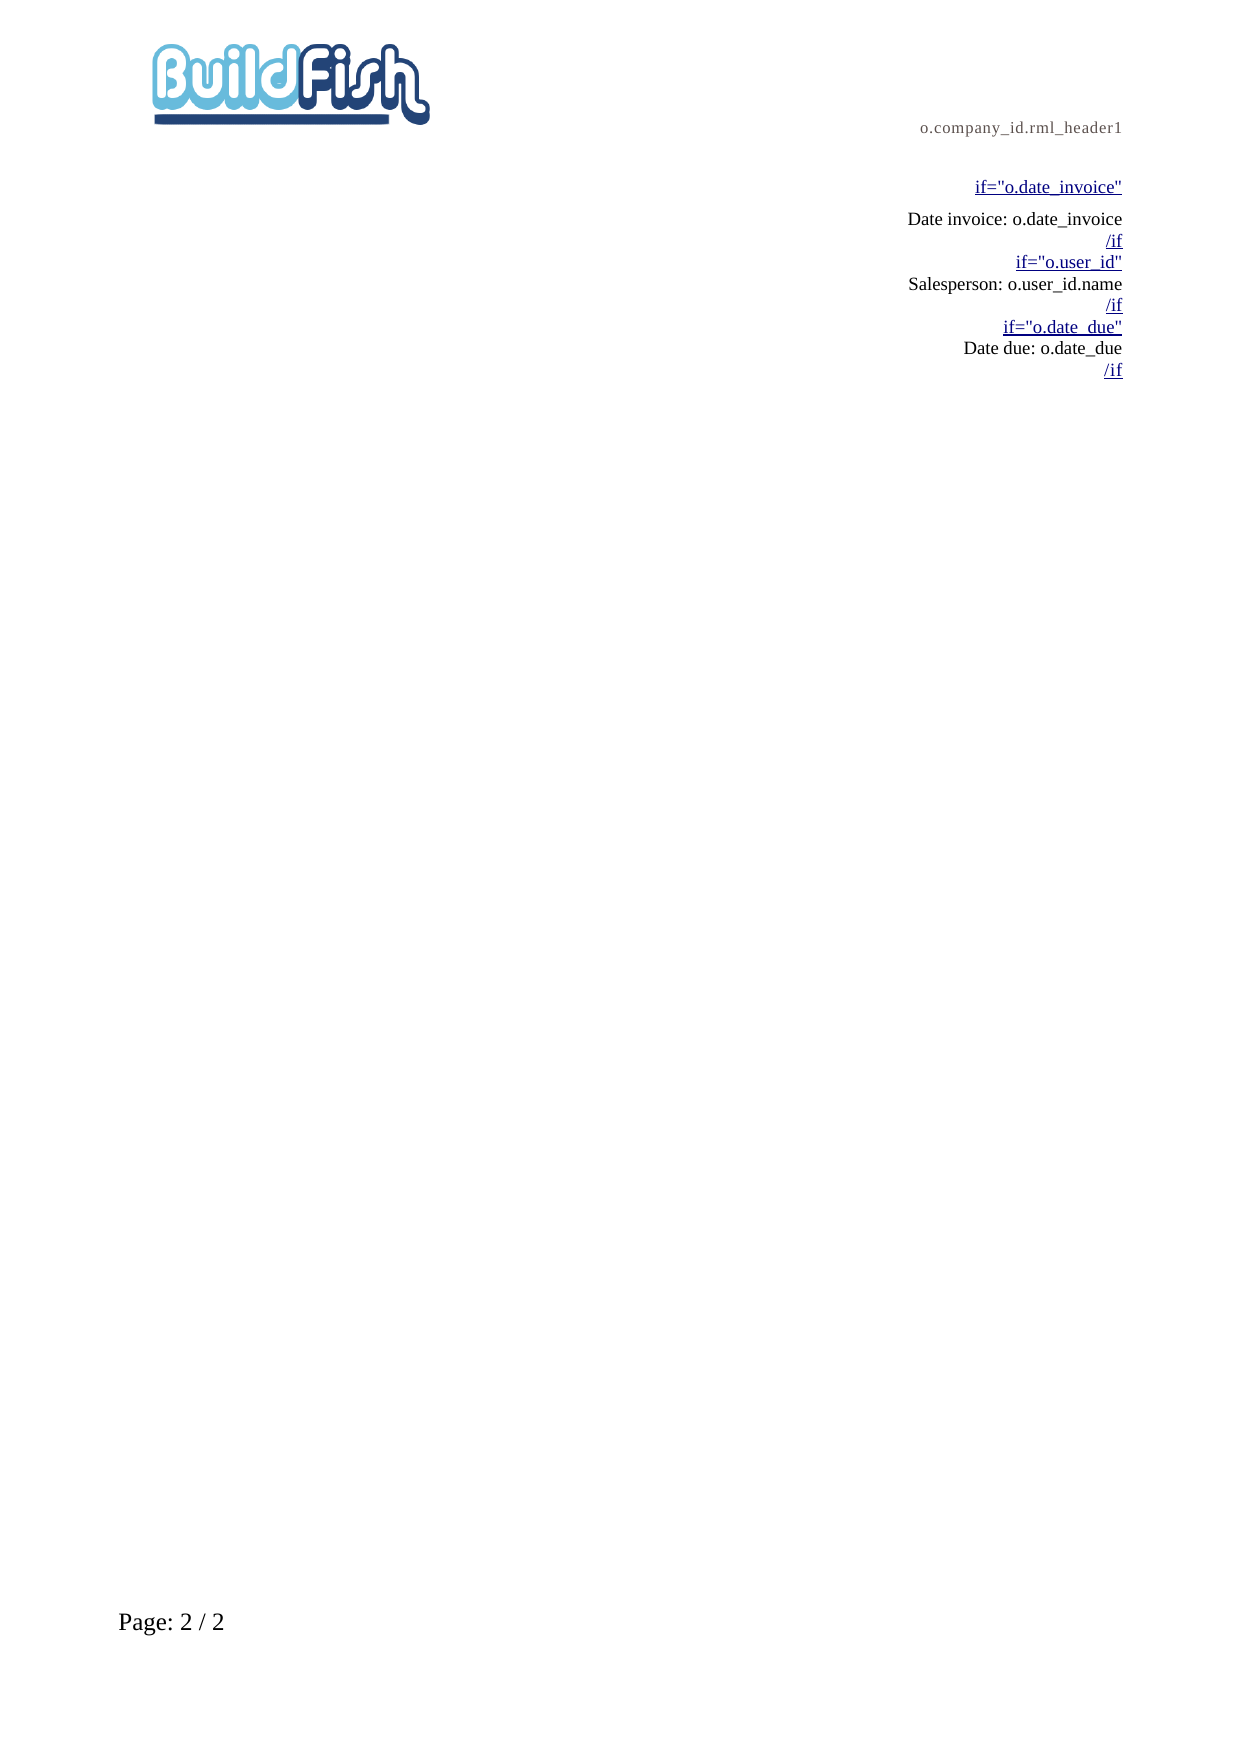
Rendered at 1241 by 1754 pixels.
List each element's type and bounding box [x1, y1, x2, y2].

picture [144, 22, 436, 146]
